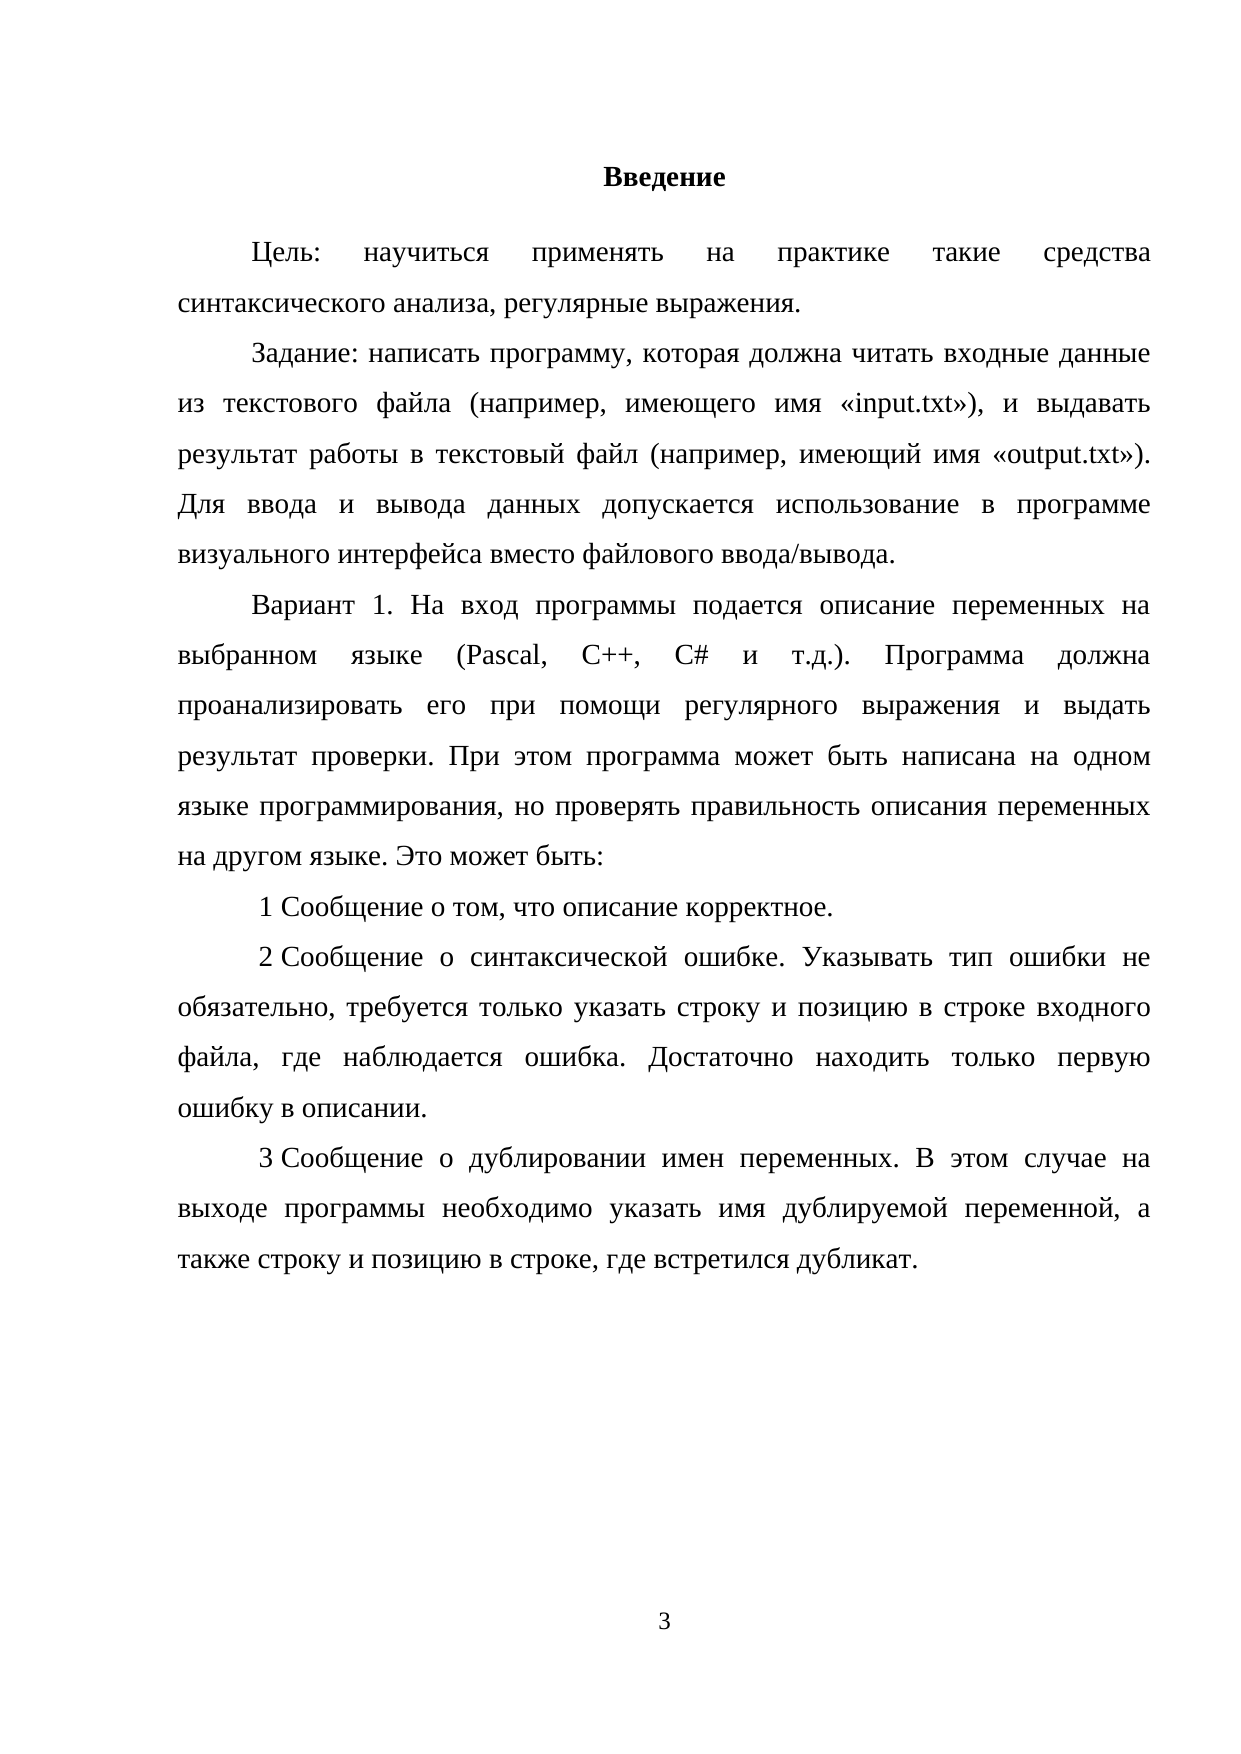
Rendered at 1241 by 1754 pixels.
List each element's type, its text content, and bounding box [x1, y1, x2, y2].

list Сообщение о дублировании имен переменных. В этом случае на выходе программы необходимо указать имя дублируемой переменной, а также строку и позицию в строке, где встретился дубликат. [177, 1140, 1152, 1274]
text Задание: написать программу, которая должна читать входные данные из текстового файла (например, имеющего имя «input.txt»), и выдавать результат работы в текстовый файл (например, имеющий имя «output.txt»). Для ввода и вывода данных допускается использование в программе визуального интерфейса вместо файлового ввода/вывода. [177, 335, 1152, 570]
subtitle Введение [177, 159, 1152, 193]
list Сообщение о синтаксической ошибке. Указывать тип ошибки не обязательно, требуется только указать строку и позицию в строке входного файла, где наблюдается ошибка. Достаточно находить только первую ошибку в описании. [177, 939, 1152, 1123]
text Вариант 1. На вход программы подается описание переменных на выбранном языке (Pascal, C++, C# и т.д.). Программа должна проанализировать его при помощи регулярного выражения и выдать результат проверки. При этом программа может быть написана на одном языке программирования, но проверять правильность описания переменных на другом языке. Это может быть: [177, 587, 1152, 872]
text Цель: научиться применять на практике такие средства синтаксического анализа, регулярные выражения. [177, 234, 1152, 318]
list Сообщение о том, что описание корректное. [177, 889, 1152, 922]
